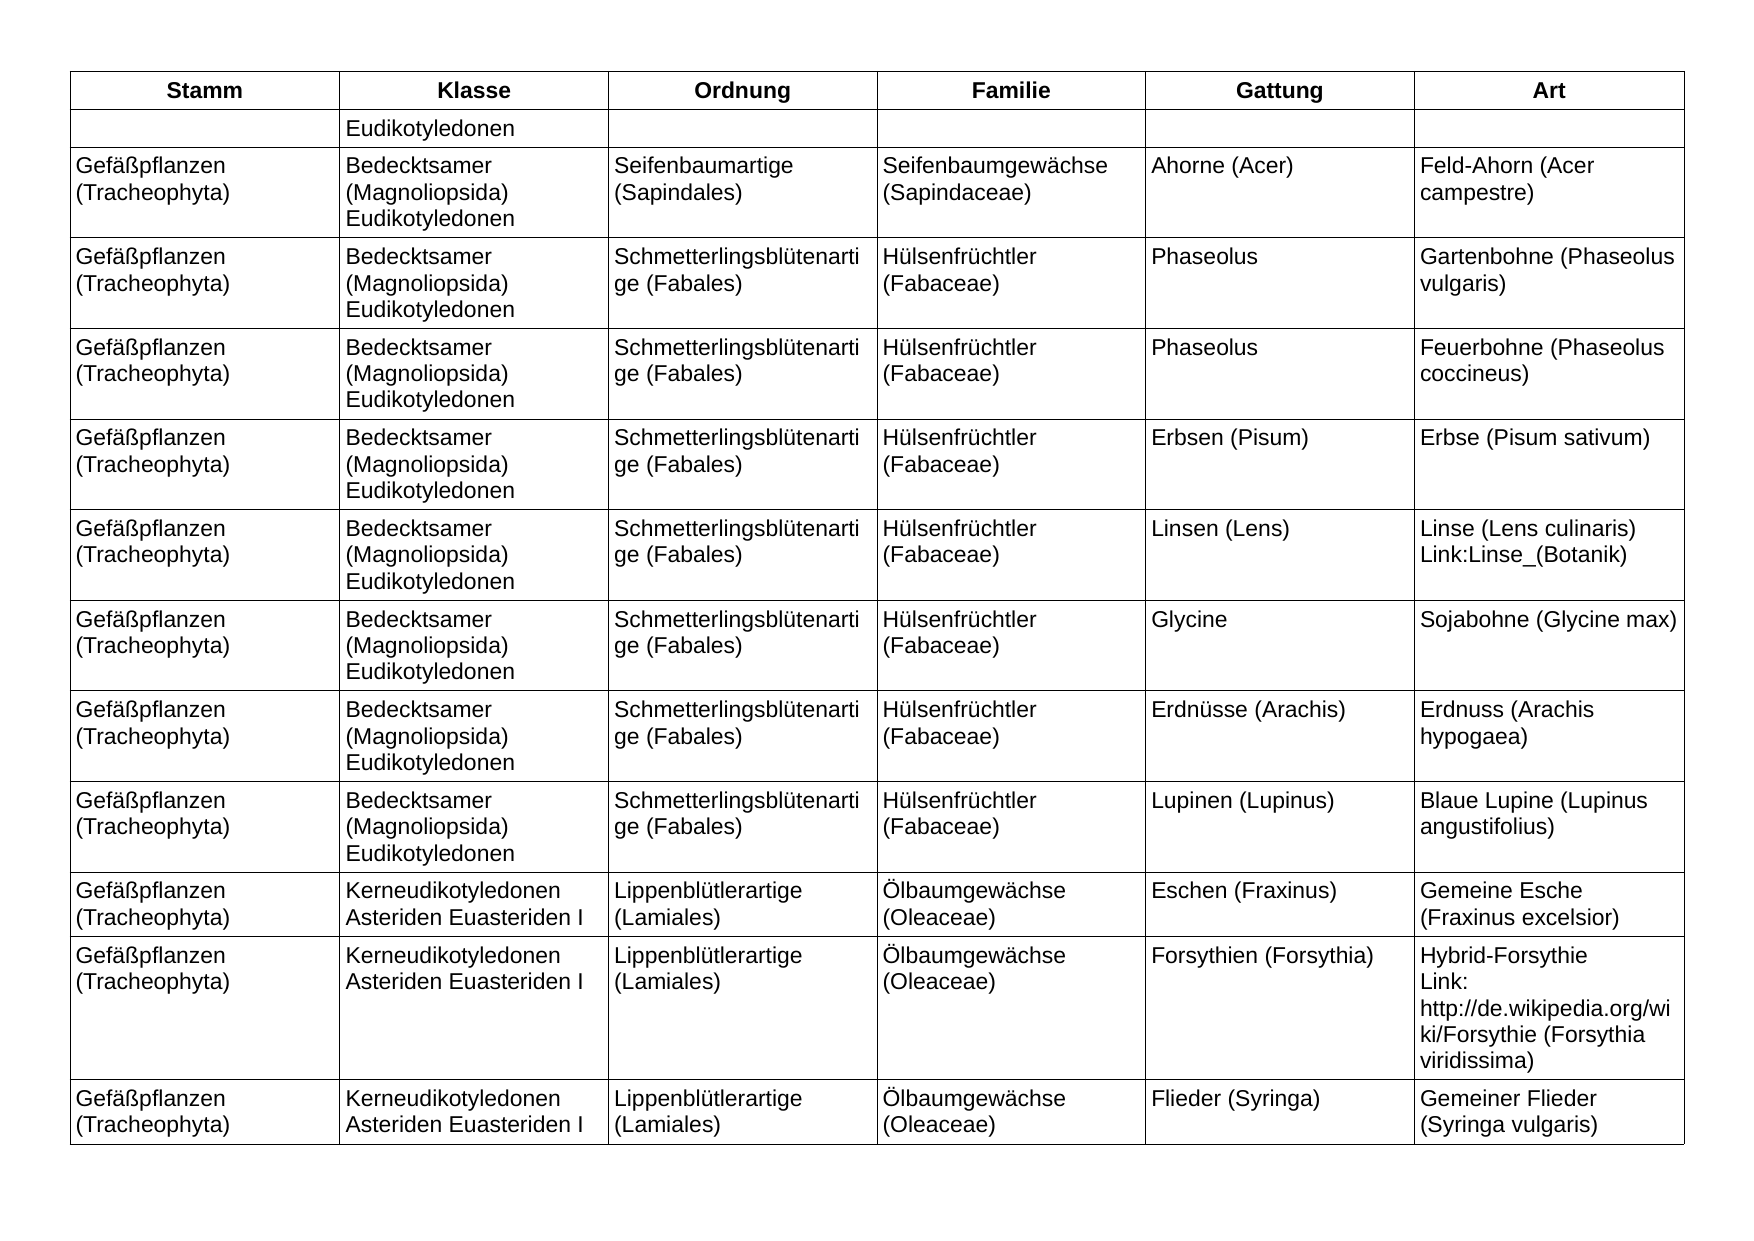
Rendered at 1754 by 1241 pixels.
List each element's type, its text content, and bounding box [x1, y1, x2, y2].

table_cell Blaue Lupine (Lupinus angustifolius) [1415, 782, 1684, 872]
table_cell Schmetterlingsblütenartige (Fabales) [609, 601, 877, 690]
table_cell Bedecktsamer (Magnoliopsida) Eudikotyledonen [340, 510, 608, 600]
table_cell Ahorne (Acer) [1146, 148, 1414, 237]
table_cell Hülsenfrüchtler (Fabaceae) [878, 691, 1145, 781]
table_cell Glycine [1146, 601, 1414, 690]
table_cell Eudikotyledonen [340, 110, 608, 147]
table_cell Gartenbohne (Phaseolus vulgaris) [1415, 238, 1684, 328]
table_cell Hülsenfrüchtler (Fabaceae) [878, 510, 1145, 600]
table_cell Gefäßpflanzen (Tracheophyta) [71, 782, 339, 872]
table_cell Schmetterlingsblütenartige (Fabales) [609, 510, 877, 600]
table_cell Gefäßpflanzen (Tracheophyta) [71, 148, 339, 237]
table_cell [1146, 110, 1414, 147]
table_cell Schmetterlingsblütenartige (Fabales) [609, 691, 877, 781]
table_cell Gefäßpflanzen (Tracheophyta) [71, 510, 339, 600]
table_cell Lippenblütlerartige (Lamiales) [609, 873, 877, 936]
table_cell Gefäßpflanzen (Tracheophyta) [71, 1080, 339, 1143]
table_cell Feld-Ahorn (Acer campestre) [1415, 148, 1684, 237]
table_cell Flieder (Syringa) [1146, 1080, 1414, 1143]
table_cell Gefäßpflanzen (Tracheophyta) [71, 873, 339, 936]
table_header Stamm [71, 72, 339, 109]
table_cell Phaseolus [1146, 329, 1414, 418]
table_cell Schmetterlingsblütenartige (Fabales) [609, 329, 877, 418]
table_cell [609, 110, 877, 147]
table_cell Kerneudikotyledonen Asteriden Euasteriden I [340, 1080, 608, 1143]
table_cell Hybrid-Forsythie Link: http://de.wikipedia.org/wiki/Forsythie (Forsythia viridissima) [1415, 937, 1684, 1079]
table_cell Seifenbaumartige (Sapindales) [609, 148, 877, 237]
table_cell Bedecktsamer (Magnoliopsida) Eudikotyledonen [340, 420, 608, 509]
table_cell Hülsenfrüchtler (Fabaceae) [878, 782, 1145, 872]
table_cell [71, 110, 339, 147]
table_cell Gemeine Esche (Fraxinus excelsior) [1415, 873, 1684, 936]
table_cell Kerneudikotyledonen Asteriden Euasteriden I [340, 937, 608, 1079]
table_cell Seifenbaumgewächse (Sapindaceae) [878, 148, 1145, 237]
table_cell Lippenblütlerartige (Lamiales) [609, 937, 877, 1079]
table_cell Gefäßpflanzen (Tracheophyta) [71, 329, 339, 418]
table_cell Erdnuss (Arachis hypogaea) [1415, 691, 1684, 781]
table_cell Bedecktsamer (Magnoliopsida) Eudikotyledonen [340, 691, 608, 781]
table_header Klasse [340, 72, 608, 109]
table_cell Hülsenfrüchtler (Fabaceae) [878, 420, 1145, 509]
table_cell Gefäßpflanzen (Tracheophyta) [71, 238, 339, 328]
table_cell [878, 110, 1145, 147]
table_cell Sojabohne (Glycine max) [1415, 601, 1684, 690]
table_cell Gefäßpflanzen (Tracheophyta) [71, 420, 339, 509]
table_cell Bedecktsamer (Magnoliopsida) Eudikotyledonen [340, 329, 608, 418]
table_cell Bedecktsamer (Magnoliopsida) Eudikotyledonen [340, 782, 608, 872]
table_cell Lippenblütlerartige (Lamiales) [609, 1080, 877, 1143]
table_cell Erbse (Pisum sativum) [1415, 420, 1684, 509]
table_cell Linse (Lens culinaris) Link:Linse_(Botanik) [1415, 510, 1684, 600]
table_cell Hülsenfrüchtler (Fabaceae) [878, 329, 1145, 418]
table_cell Bedecktsamer (Magnoliopsida) Eudikotyledonen [340, 601, 608, 690]
table_cell Bedecktsamer (Magnoliopsida) Eudikotyledonen [340, 148, 608, 237]
table_cell Schmetterlingsblütenartige (Fabales) [609, 238, 877, 328]
table_cell Hülsenfrüchtler (Fabaceae) [878, 601, 1145, 690]
table_cell Eschen (Fraxinus) [1146, 873, 1414, 936]
table_cell Lupinen (Lupinus) [1146, 782, 1414, 872]
table_header Familie [878, 72, 1145, 109]
table_cell Gefäßpflanzen (Tracheophyta) [71, 691, 339, 781]
table_cell Forsythien (Forsythia) [1146, 937, 1414, 1079]
table_cell Gefäßpflanzen (Tracheophyta) [71, 937, 339, 1079]
table_cell Ölbaumgewächse (Oleaceae) [878, 1080, 1145, 1143]
table_cell Gefäßpflanzen (Tracheophyta) [71, 601, 339, 690]
table_cell Linsen (Lens) [1146, 510, 1414, 600]
table_header Ordnung [609, 72, 877, 109]
table_cell Schmetterlingsblütenartige (Fabales) [609, 420, 877, 509]
table_header Gattung [1146, 72, 1414, 109]
table_cell Bedecktsamer (Magnoliopsida) Eudikotyledonen [340, 238, 608, 328]
table_cell Schmetterlingsblütenartige (Fabales) [609, 782, 877, 872]
table_cell Ölbaumgewächse (Oleaceae) [878, 873, 1145, 936]
table_cell [1415, 110, 1684, 147]
table_cell Erdnüsse (Arachis) [1146, 691, 1414, 781]
table_cell Hülsenfrüchtler (Fabaceae) [878, 238, 1145, 328]
table_header Art [1415, 72, 1684, 109]
table_cell Kerneudikotyledonen Asteriden Euasteriden I [340, 873, 608, 936]
table_cell Ölbaumgewächse (Oleaceae) [878, 937, 1145, 1079]
table_cell Erbsen (Pisum) [1146, 420, 1414, 509]
table_cell Gemeiner Flieder (Syringa vulgaris) [1415, 1080, 1684, 1143]
table_cell Feuerbohne (Phaseolus coccineus) [1415, 329, 1684, 418]
table_cell Phaseolus [1146, 238, 1414, 328]
